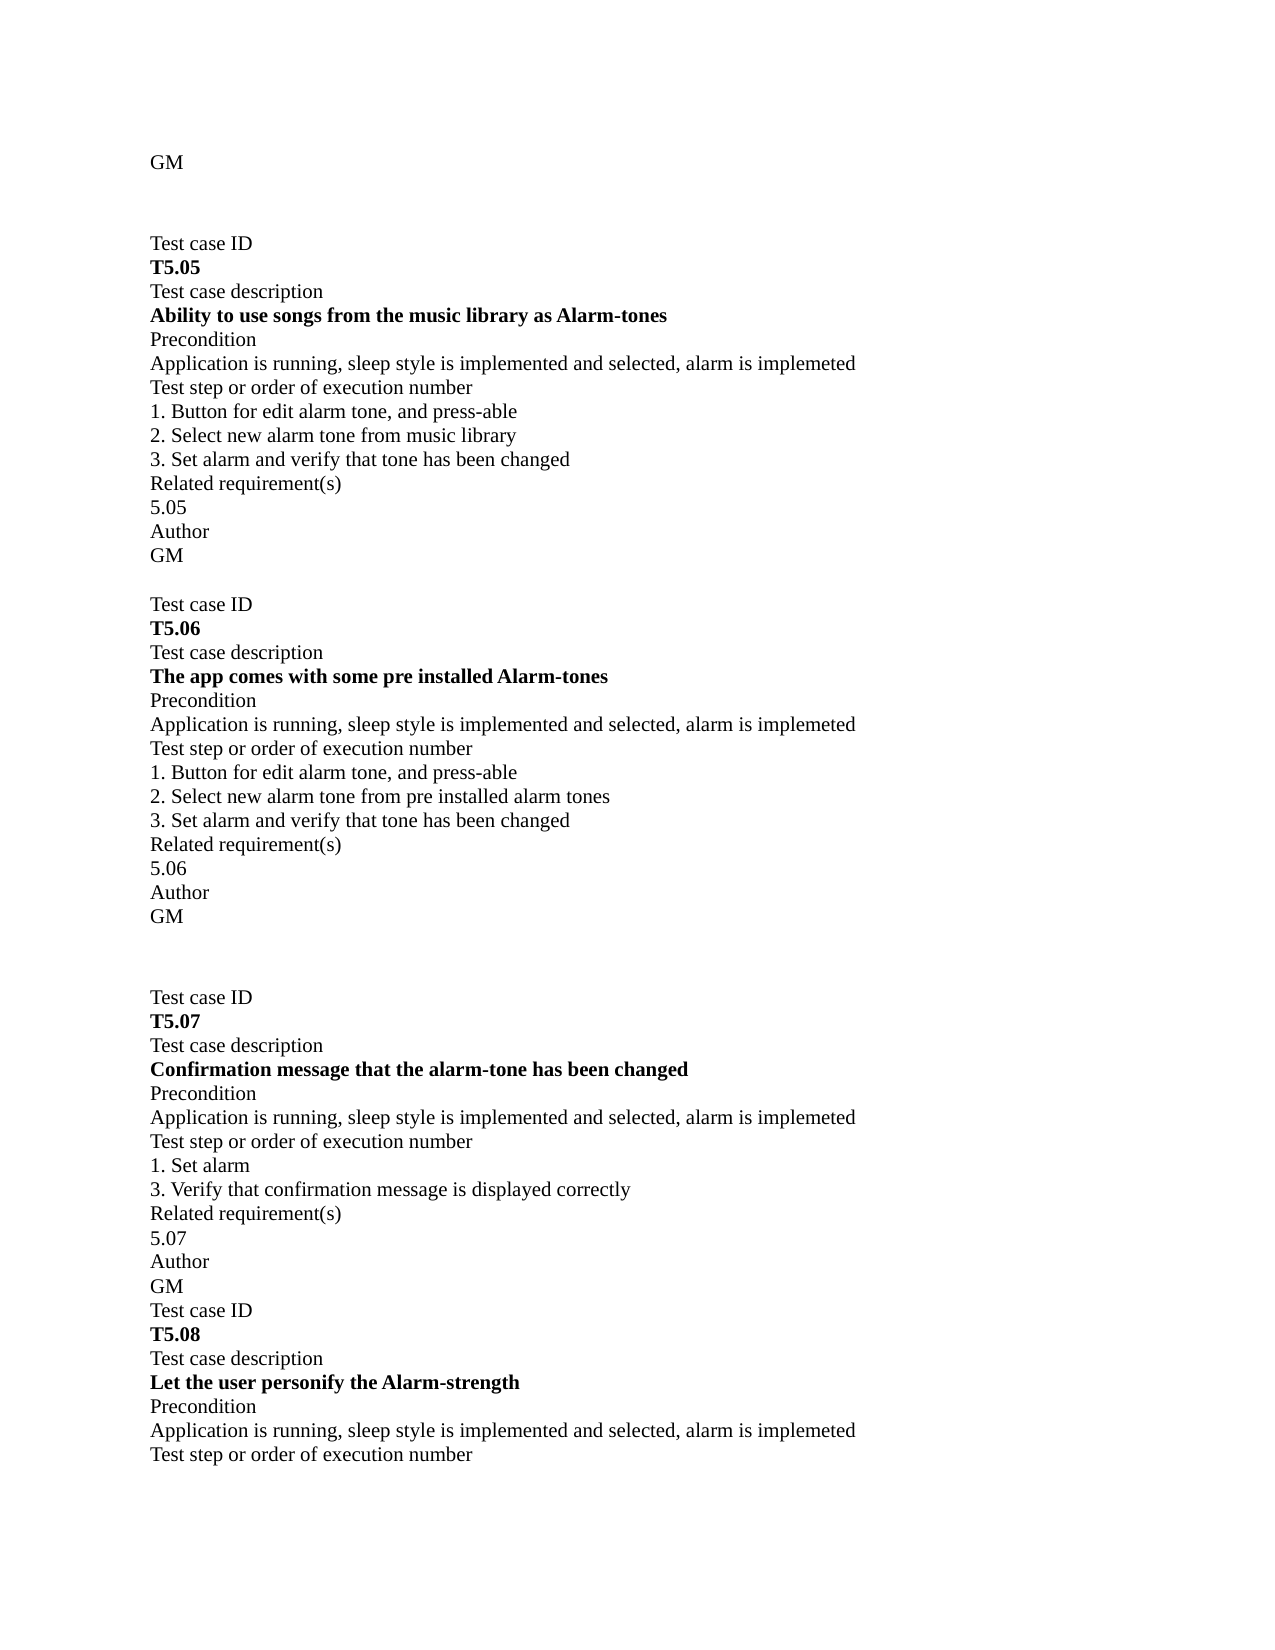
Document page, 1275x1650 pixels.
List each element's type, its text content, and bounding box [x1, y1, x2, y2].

text 5.07 [150, 1225, 1125, 1249]
text T5.06 [150, 616, 1125, 639]
text T5.07 [150, 1009, 1125, 1033]
text GM [150, 904, 1125, 985]
text T5.05 [150, 254, 1125, 279]
text Precondition [150, 1394, 1125, 1418]
text Author [150, 1249, 1125, 1273]
text Application is running, sleep style is implemented and selected, alarm is implemeted [150, 712, 1125, 736]
text Related requirement(s) [150, 1201, 1125, 1225]
text 1. Set alarm 3. Verify that confirmation message is displayed correctly [150, 1153, 1125, 1201]
text Test case description [150, 1346, 1125, 1370]
text 1. Button for edit alarm tone, and press-able 2. Select new alarm tone from music library 3. Set alarm and verify that tone has been changed [150, 399, 1125, 471]
text Test case ID [150, 1298, 1125, 1322]
text GM [150, 150, 1125, 231]
text Confirmation message that the alarm-tone has been changed [150, 1057, 1125, 1081]
text Precondition [150, 688, 1125, 712]
text Test step or order of execution number [150, 736, 1125, 760]
text Related requirement(s) [150, 471, 1125, 495]
text Let the user personify the Alarm-strength [150, 1370, 1125, 1394]
text Author [150, 880, 1125, 904]
text Test step or order of execution number [150, 1129, 1125, 1153]
text Test step or order of execution number [150, 1442, 1125, 1466]
text The app comes with some pre installed Alarm-tones [150, 664, 1125, 688]
text Test case description [150, 1033, 1125, 1057]
text Author [150, 519, 1125, 543]
text 5.06 [150, 856, 1125, 880]
text Precondition [150, 327, 1125, 351]
text Ability to use songs from the music library as Alarm-tones [150, 303, 1125, 327]
text Test case ID [150, 591, 1125, 616]
text Test case ID [150, 231, 1125, 254]
text GM [150, 543, 1125, 591]
text 5.05 [150, 495, 1125, 519]
text GM [150, 1273, 1125, 1298]
text Test step or order of execution number [150, 375, 1125, 399]
text 1. Button for edit alarm tone, and press-able 2. Select new alarm tone from pre installed alarm tones 3. Set alarm and verify that tone has been changed [150, 760, 1125, 832]
text Application is running, sleep style is implemented and selected, alarm is implemeted [150, 1418, 1125, 1442]
text Test case ID [150, 985, 1125, 1009]
text Test case description [150, 639, 1125, 664]
text Test case description [150, 279, 1125, 303]
text Related requirement(s) [150, 832, 1125, 856]
text T5.08 [150, 1322, 1125, 1346]
text Precondition [150, 1081, 1125, 1105]
text Application is running, sleep style is implemented and selected, alarm is implemeted [150, 1105, 1125, 1129]
text Application is running, sleep style is implemented and selected, alarm is implemeted [150, 351, 1125, 375]
